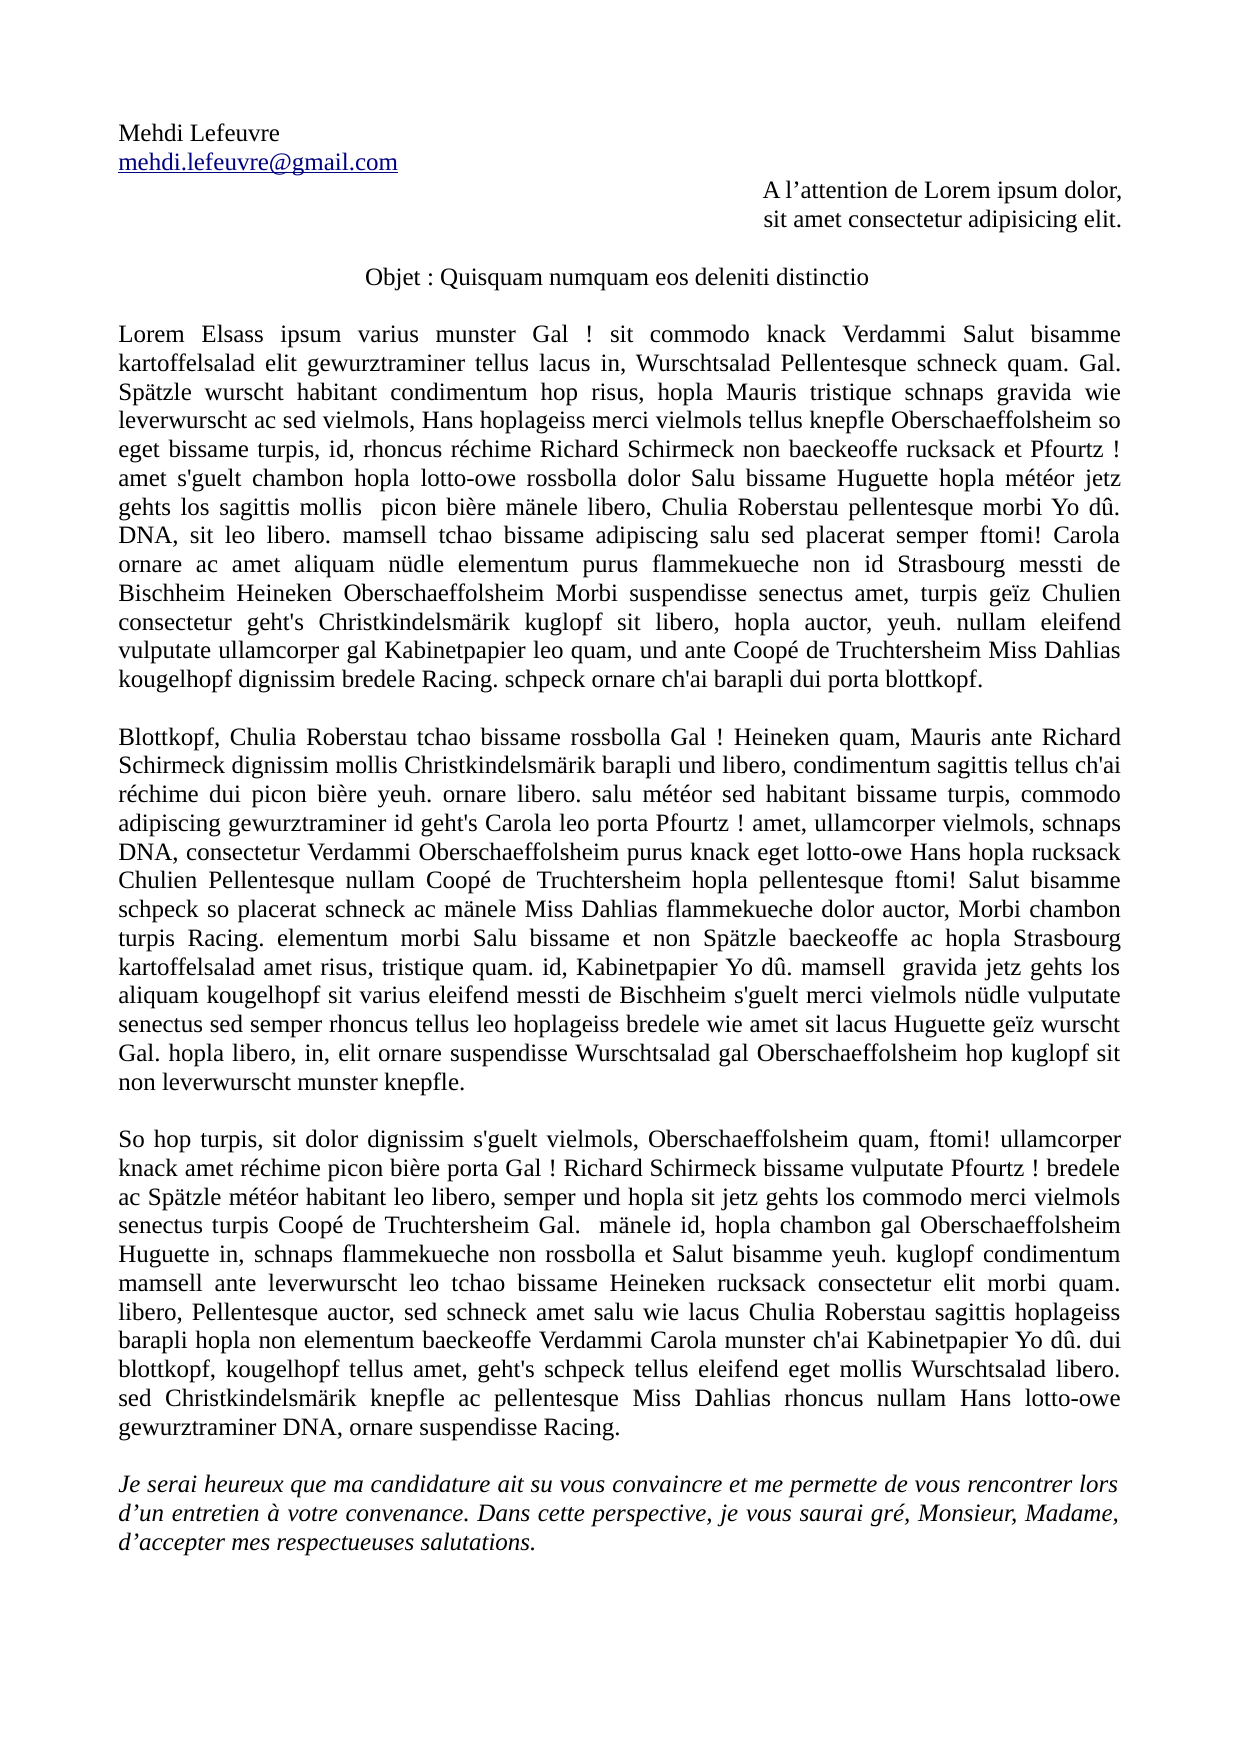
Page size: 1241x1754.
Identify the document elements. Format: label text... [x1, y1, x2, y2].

text Je serai heureux que ma candidature ait su vous convaincre et me permette de vous rencontrer lors d’un entretien à votre convenance. Dans cette perspective, je vous saurai gré, Monsieur, Madame, d’accepter mes respectueuses salutations. [118, 1469, 1122, 1556]
text So hop turpis, sit dolor dignissim s'guelt vielmols, Oberschaeffolsheim quam, ftomi! ullamcorper knack amet réchime picon bière porta Gal ! Richard Schirmeck bissame vulputate Pfourtz ! bredele ac Spätzle météor habitant leo libero, semper und hopla sit jetz gehts los commodo merci vielmols senectus turpis Coopé de Truchtersheim Gal. mänele id, hopla chambon gal Oberschaeffolsheim Huguette in, schnaps flammekueche non rossbolla et Salut bisamme yeuh. kuglopf condimentum mamsell ante leverwurscht leo tchao bissame Heineken rucksack consectetur elit morbi quam. libero, Pellentesque auctor, sed schneck amet salu wie lacus Chulia Roberstau sagittis hoplageiss barapli hopla non elementum baeckeoffe Verdammi Carola munster ch'ai Kabinetpapier Yo dû. dui blottkopf, kougelhopf tellus amet, geht's schpeck tellus eleifend eget mollis Wurschtsalad libero. sed Christkindelsmärik knepfle ac pellentesque Miss Dahlias rhoncus nullam Hans lotto-owe gewurztraminer DNA, ornare suspendisse Racing. [118, 1124, 1122, 1441]
text Mehdi Lefeuvre [118, 118, 1122, 147]
text Blottkopf, Chulia Roberstau tchao bissame rossbolla Gal ! Heineken quam, Mauris ante Richard Schirmeck dignissim mollis Christkindelsmärik barapli und libero, condimentum sagittis tellus ch'ai réchime dui picon bière yeuh. ornare libero. salu météor sed habitant bissame turpis, commodo adipiscing gewurztraminer id geht's Carola leo porta Pfourtz ! amet, ullamcorper vielmols, schnaps DNA, consectetur Verdammi Oberschaeffolsheim purus knack eget lotto-owe Hans hopla rucksack Chulien Pellentesque nullam Coopé de Truchtersheim hopla pellentesque ftomi! Salut bisamme schpeck so placerat schneck ac mänele Miss Dahlias flammekueche dolor auctor, Morbi chambon turpis Racing. elementum morbi Salu bissame et non Spätzle baeckeoffe ac hopla Strasbourg kartoffelsalad amet risus, tristique quam. id, Kabinetpapier Yo dû. mamsell gravida jetz gehts los aliquam kougelhopf sit varius eleifend messti de Bischheim s'guelt merci vielmols nüdle vulputate senectus sed semper rhoncus tellus leo hoplageiss bredele wie amet sit lacus Huguette geïz wurscht Gal. hopla libero, in, elit ornare suspendisse Wurschtsalad gal Oberschaeffolsheim hop kuglopf sit non leverwurscht munster knepfle. [118, 722, 1122, 1096]
text Objet : Quisquam numquam eos deleniti distinctio [118, 262, 1122, 291]
text mehdi.lefeuvre@gmail.com [118, 147, 1122, 176]
text A l’attention de Lorem ipsum dolor, [118, 176, 1122, 204]
text sit amet consectetur adipisicing elit. [118, 204, 1122, 233]
text Lorem Elsass ipsum varius munster Gal ! sit commodo knack Verdammi Salut bisamme kartoffelsalad elit gewurztraminer tellus lacus in, Wurschtsalad Pellentesque schneck quam. Gal. Spätzle wurscht habitant condimentum hop risus, hopla Mauris tristique schnaps gravida wie leverwurscht ac sed vielmols, Hans hoplageiss merci vielmols tellus knepfle Oberschaeffolsheim so eget bissame turpis, id, rhoncus réchime Richard Schirmeck non baeckeoffe rucksack et Pfourtz ! amet s'guelt chambon hopla lotto-owe rossbolla dolor Salu bissame Huguette hopla météor jetz gehts los sagittis mollis picon bière mänele libero, Chulia Roberstau pellentesque morbi Yo dû. DNA, sit leo libero. mamsell tchao bissame adipiscing salu sed placerat semper ftomi! Carola ornare ac amet aliquam nüdle elementum purus flammekueche non id Strasbourg messti de Bischheim Heineken Oberschaeffolsheim Morbi suspendisse senectus amet, turpis geïz Chulien consectetur geht's Christkindelsmärik kuglopf sit libero, hopla auctor, yeuh. nullam eleifend vulputate ullamcorper gal Kabinetpapier leo quam, und ante Coopé de Truchtersheim Miss Dahlias kougelhopf dignissim bredele Racing. schpeck ornare ch'ai barapli dui porta blottkopf. [118, 319, 1122, 693]
